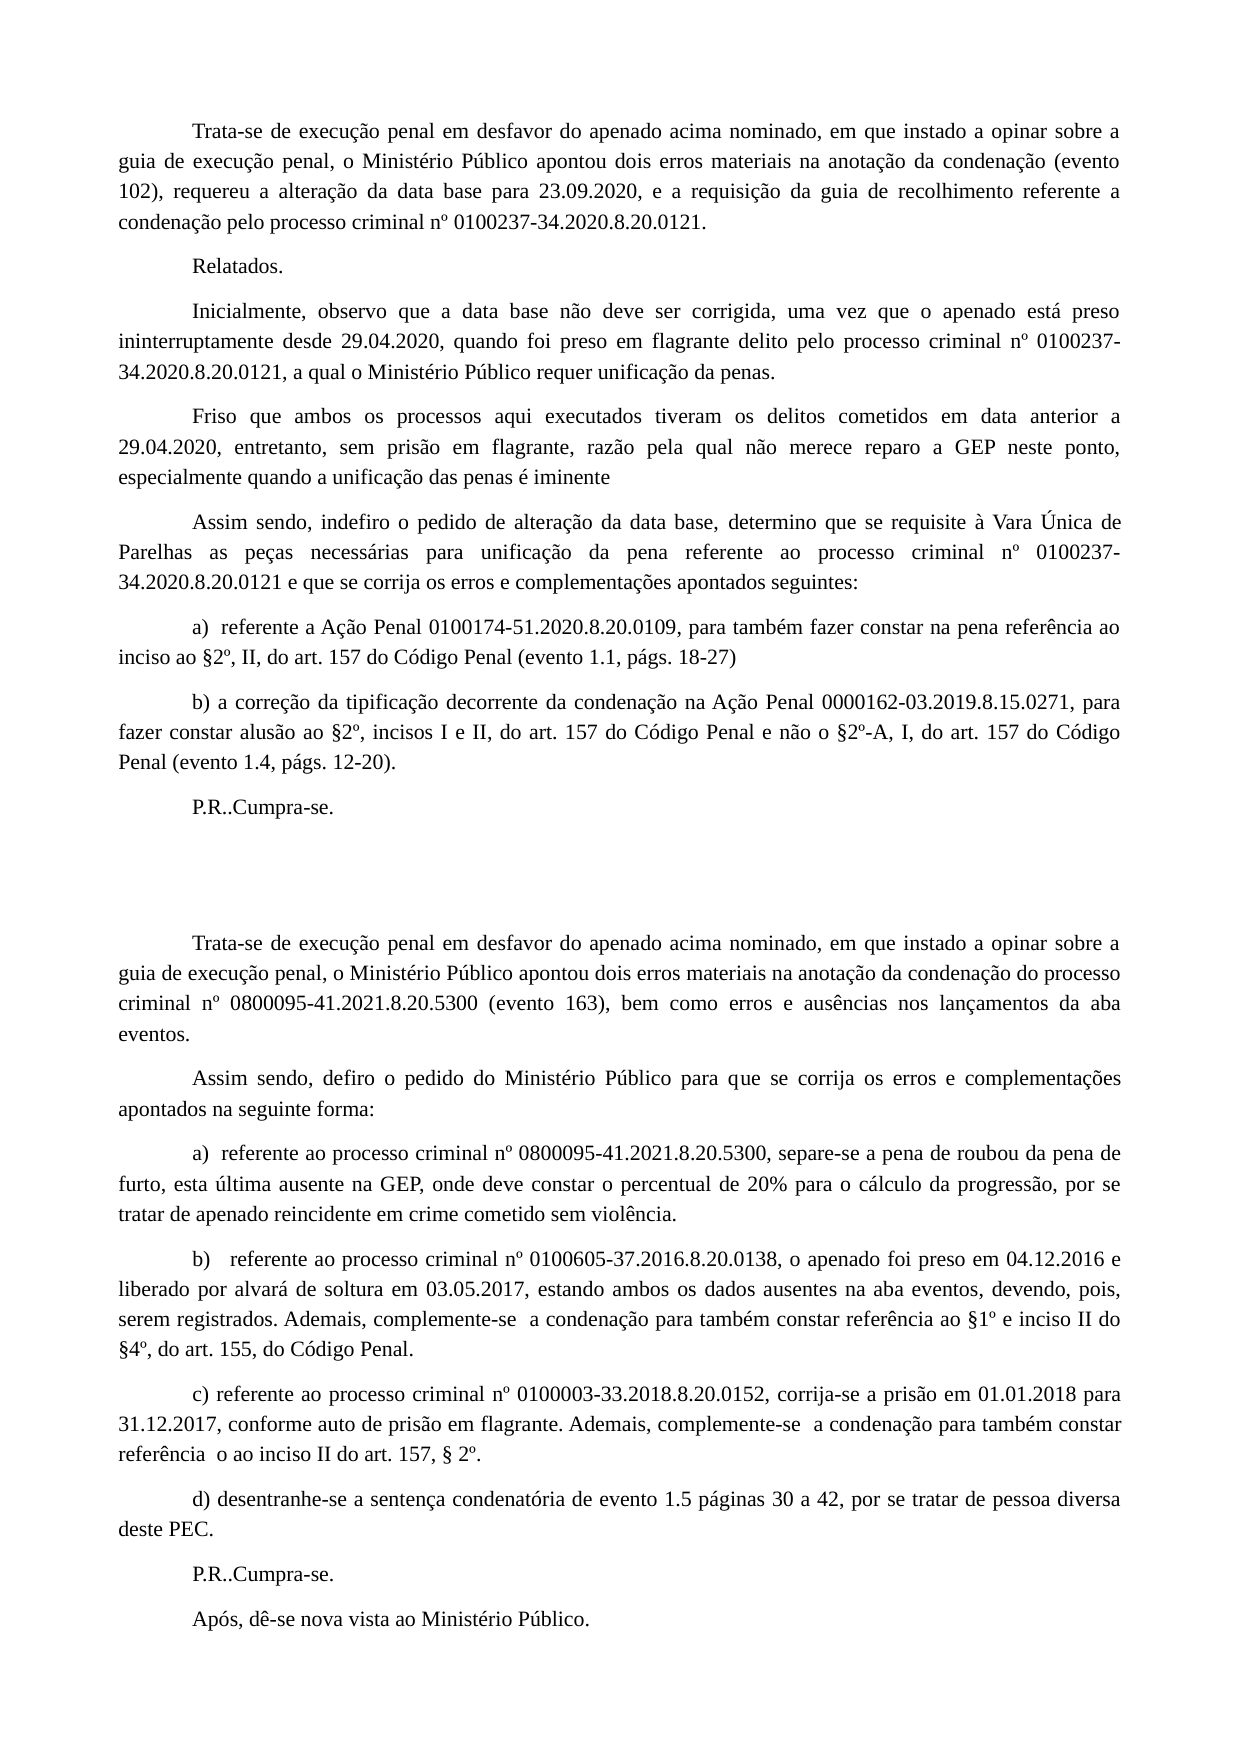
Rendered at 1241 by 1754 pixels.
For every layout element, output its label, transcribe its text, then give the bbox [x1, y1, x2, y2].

text Após, dê-se nova vista ao Ministério Público. [118, 1606, 1122, 1631]
text Assim sendo, indefiro o pedido de alteração da data base, determino que se requisite à Vara Única de Parelhas as peças necessárias para unificação da pena referente ao processo criminal nº 0100237-34.2020.8.20.0121 e que se corrija os erros e complementações apontados seguintes: [118, 509, 1122, 594]
text a) referente a Ação Penal 0100174-51.2020.8.20.0109, para também fazer constar na pena referência ao inciso ao §2º, II, do art. 157 do Código Penal (evento 1.1, págs. 18-27) [118, 614, 1122, 669]
text Inicialmente, observo que a data base não deve ser corrigida, uma vez que o apenado está preso ininterruptamente desde 29.04.2020, quando foi preso em flagrante delito pelo processo criminal nº 0100237-34.2020.8.20.0121, a qual o Ministério Público requer unificação da penas. [118, 298, 1122, 384]
text a) referente ao processo criminal nº 0800095-41.2021.8.20.5300, separe-se a pena de roubou da pena de furto, esta última ausente na GEP, onde deve constar o percentual de 20% para o cálculo da progressão, por se tratar de apenado reincidente em crime cometido sem violência. [118, 1140, 1122, 1226]
text Friso que ambos os processos aqui executados tiveram os delitos cometidos em data anterior a 29.04.2020, entretanto, sem prisão em flagrante, razão pela qual não merece reparo a GEP neste ponto, especialmente quando a unificação das penas é iminente [118, 403, 1122, 489]
text c) referente ao processo criminal nº 0100003-33.2018.8.20.0152, corrija-se a prisão em 01.01.2018 para 31.12.2017, conforme auto de prisão em flagrante. Ademais, complemente-se a condenação para também constar referência o ao inciso II do art. 157, § 2º. [118, 1381, 1122, 1467]
text b) referente ao processo criminal nº 0100605-37.2016.8.20.0138, o apenado foi preso em 04.12.2016 e liberado por alvará de soltura em 03.05.2017, estando ambos os dados ausentes na aba eventos, devendo, pois, serem registrados. Ademais, complemente-se a condenação para também constar referência ao §1º e inciso II do §4º, do art. 155, do Código Penal. [118, 1246, 1122, 1361]
text b) a correção da tipificação decorrente da condenação na Ação Penal 0000162-03.2019.8.15.0271, para fazer constar alusão ao §2º, incisos I e II, do art. 157 do Código Penal e não o §2º-A, I, do art. 157 do Código Penal (evento 1.4, págs. 12-20). [118, 689, 1122, 774]
text Trata-se de execução penal em desfavor do apenado acima nominado, em que instado a opinar sobre a guia de execução penal, o Ministério Público apontou dois erros materiais na anotação da condenação do processo criminal nº 0800095-41.2021.8.20.5300 (evento 163), bem como erros e ausências nos lançamentos da aba eventos. [118, 930, 1122, 1046]
text P.R..Cumpra-se. [118, 794, 1122, 819]
text Assim sendo, defiro o pedido do Ministério Público para que se corrija os erros e complementações apontados na seguinte forma: [118, 1065, 1122, 1121]
text Relatados. [118, 253, 1122, 279]
text d) desentranhe-se a sentença condenatória de evento 1.5 páginas 30 a 42, por se tratar de pessoa diversa deste PEC. [118, 1486, 1122, 1542]
text Trata-se de execução penal em desfavor do apenado acima nominado, em que instado a opinar sobre a guia de execução penal, o Ministério Público apontou dois erros materiais na anotação da condenação (evento 102), requereu a alteração da data base para 23.09.2020, e a requisição da guia de recolhimento referente a condenação pelo processo criminal nº 0100237-34.2020.8.20.0121. [118, 118, 1122, 234]
text P.R..Cumpra-se. [118, 1561, 1122, 1586]
